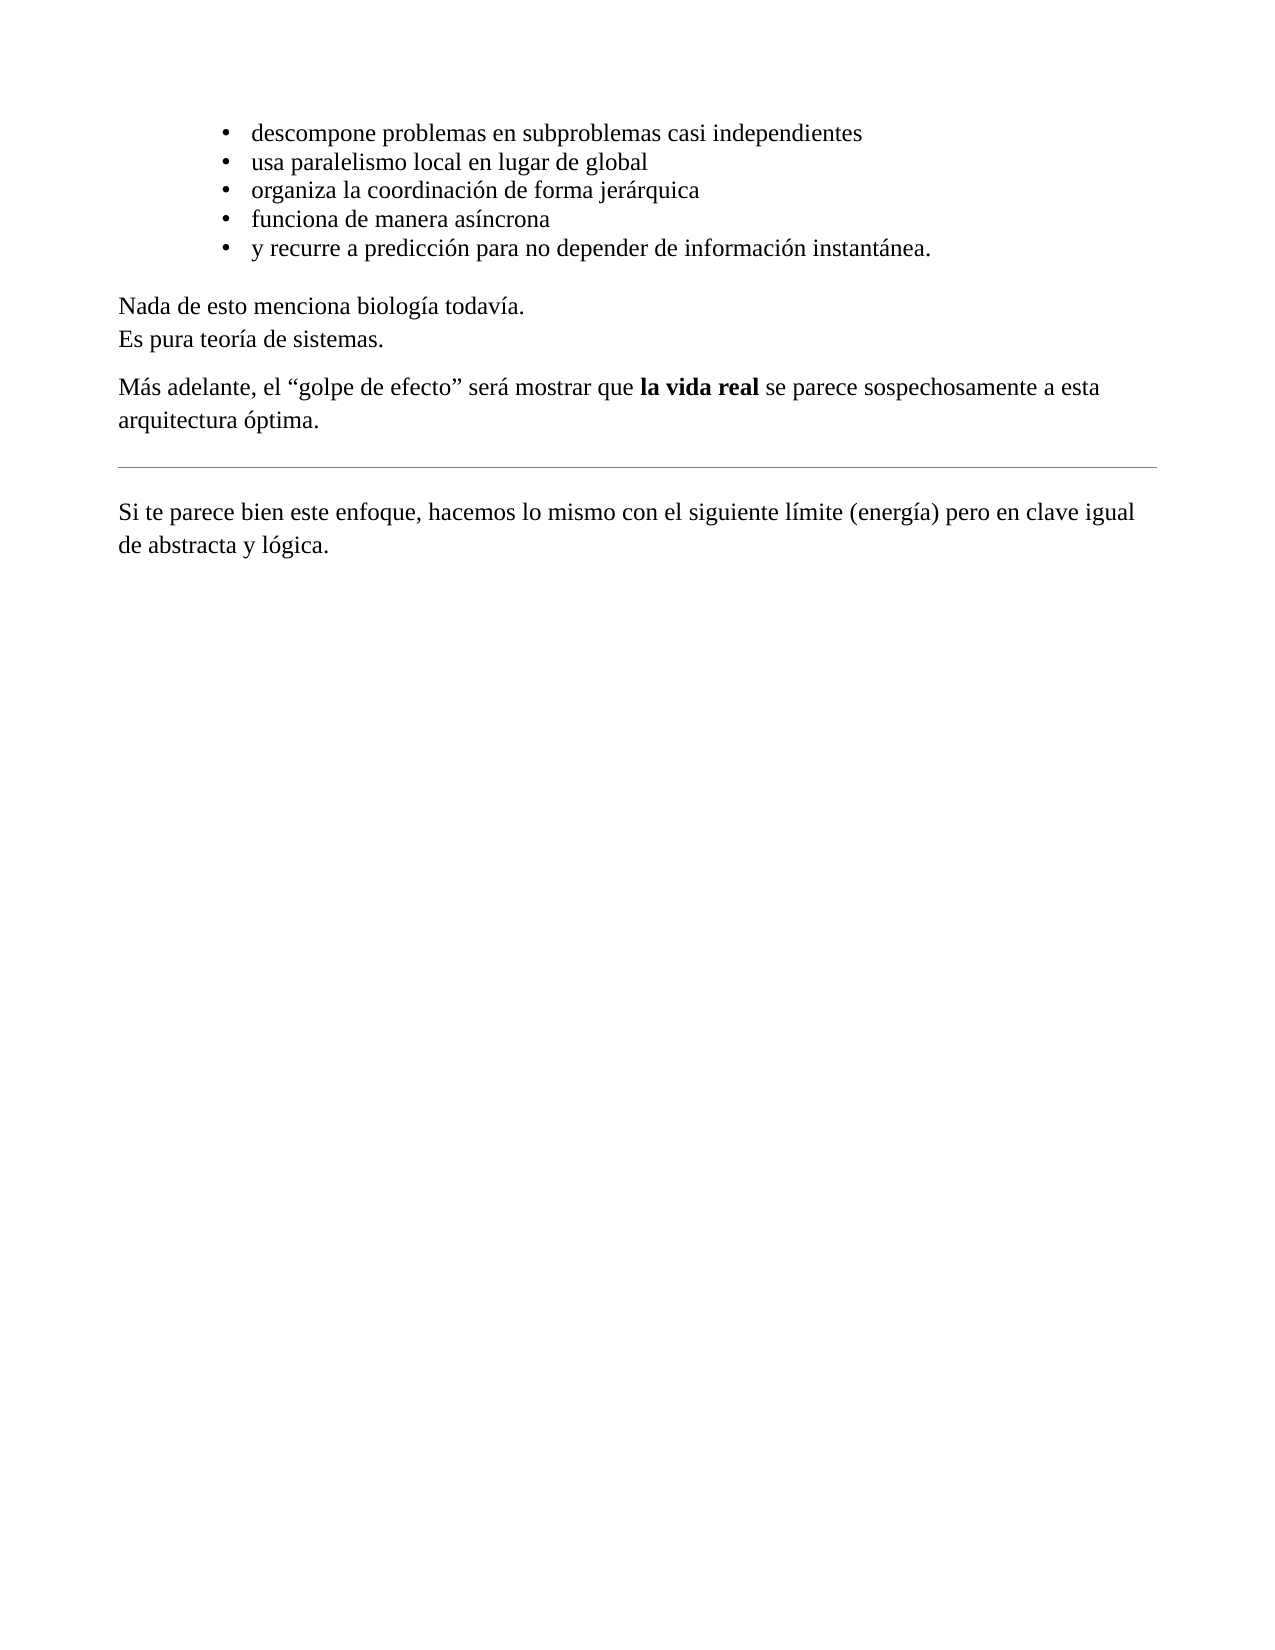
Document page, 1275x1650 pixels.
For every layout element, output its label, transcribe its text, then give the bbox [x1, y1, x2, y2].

text Si te parece bien este enfoque, hacemos lo mismo con el siguiente límite (energía) pero en clave igual de abstracta y lógica. [118, 497, 1157, 559]
list descompone problemas en subproblemas casi independientes [222, 118, 1098, 147]
list y recurre a predicción para no depender de información instantánea. [222, 233, 1098, 262]
list usa paralelismo local en lugar de global [222, 147, 1098, 176]
text Nada de esto menciona biología todavía. Es pura teoría de sistemas. [118, 291, 1157, 353]
text Más adelante, el “golpe de efecto” será mostrar que la vida real se parece sospechosamente a esta arquitectura óptima. [118, 372, 1157, 434]
list organiza la coordinación de forma jerárquica [222, 176, 1098, 204]
list funciona de manera asíncrona [222, 204, 1098, 233]
